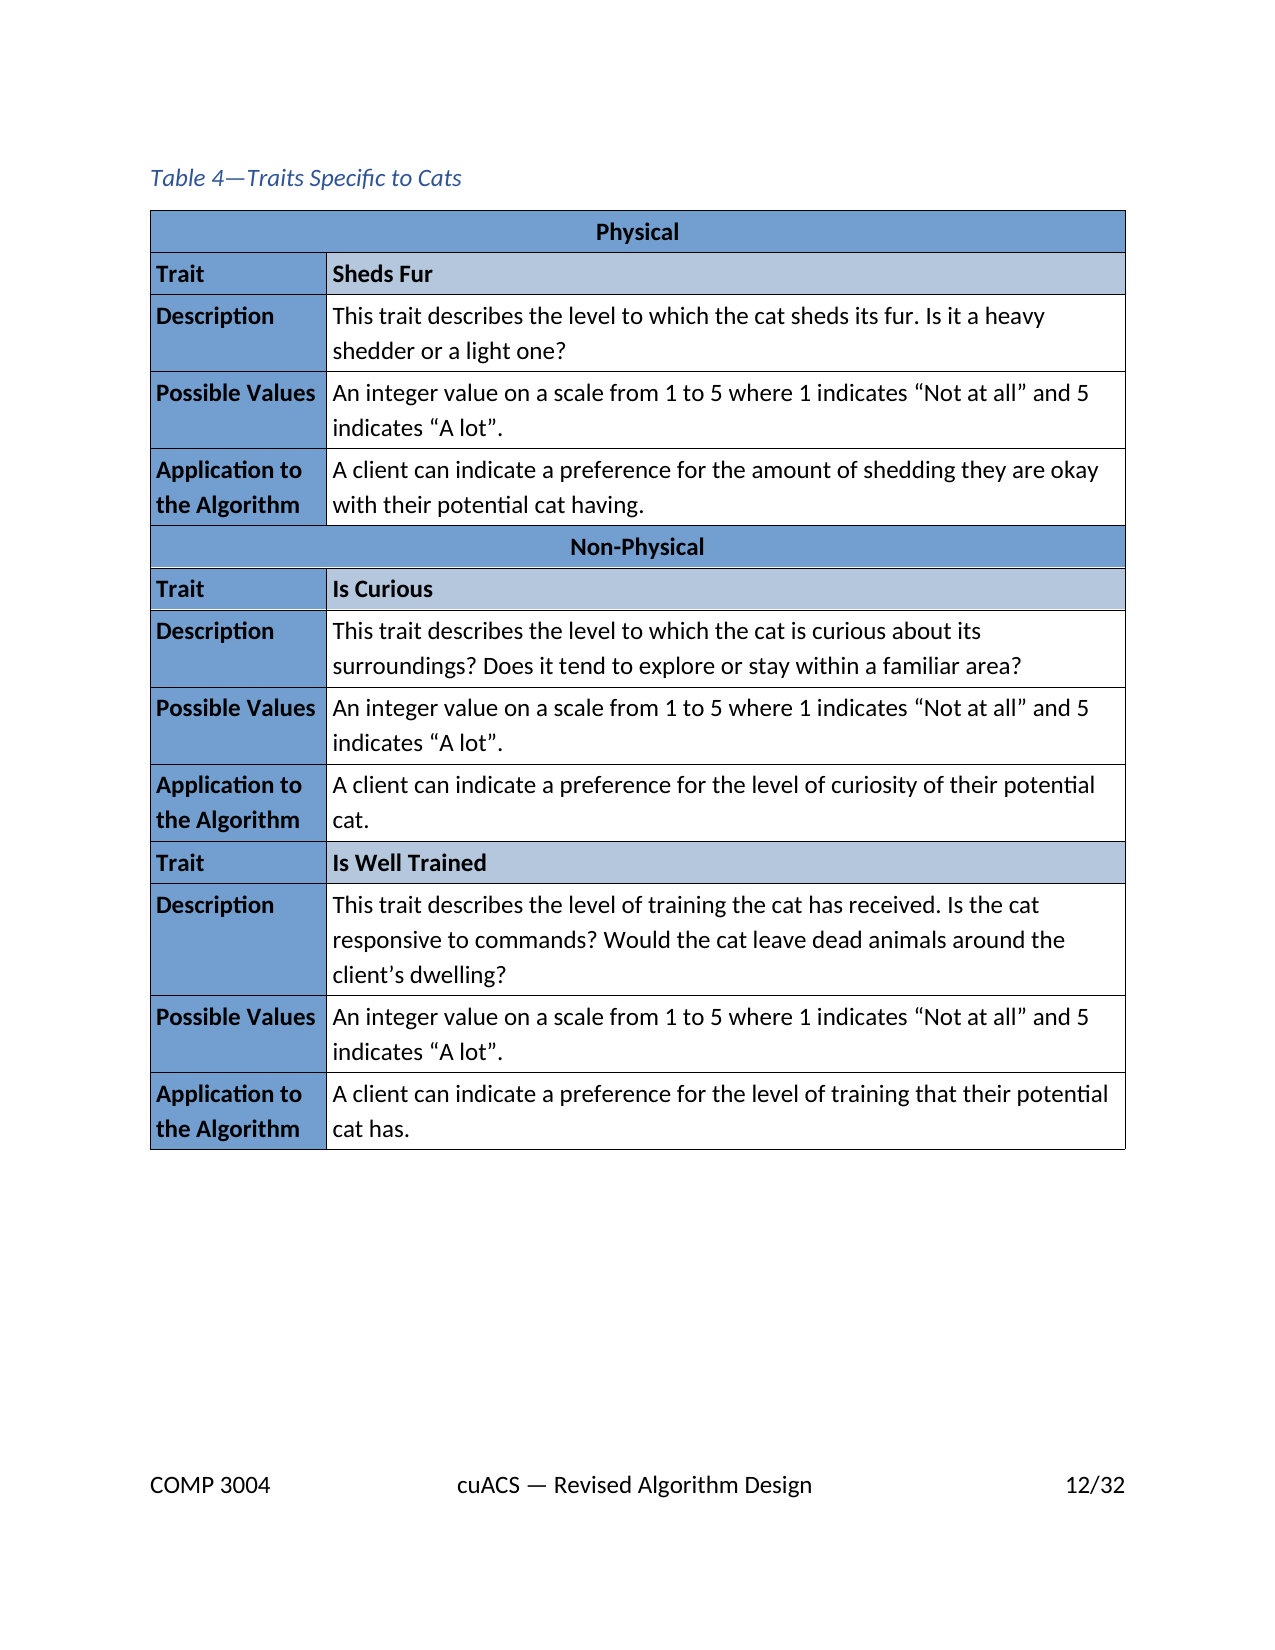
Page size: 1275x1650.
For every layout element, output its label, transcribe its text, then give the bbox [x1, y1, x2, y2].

table_cell Possible Values [151, 996, 326, 1072]
table_cell An integer value on a scale from 1 to 5 where 1 indicates “Not at all” and 5 indicates “A lot”. [327, 688, 1125, 764]
table_cell Description [151, 884, 326, 995]
table_cell Application to the Algorithm [151, 765, 326, 841]
table_cell Is Curious [327, 569, 1125, 609]
text Table 4—Traits Specific to Cats [150, 162, 1125, 193]
table_cell Trait [151, 842, 326, 883]
table_cell This trait describes the level of training the cat has received. Is the cat responsive to commands? Would the cat leave dead animals around the client’s dwelling? [327, 884, 1125, 995]
table_cell Trait [151, 253, 326, 294]
table_header Physical [151, 211, 1125, 252]
table_cell Is Well Trained [327, 842, 1125, 883]
table_cell Possible Values [151, 688, 326, 764]
table_cell Possible Values [151, 372, 326, 448]
table_cell Description [151, 611, 326, 687]
table_cell Non-Physical [151, 526, 1125, 567]
table_cell Application to the Algorithm [151, 1073, 326, 1149]
table_cell Application to the Algorithm [151, 449, 326, 525]
table_cell Description [151, 295, 326, 371]
table_cell A client can indicate a preference for the level of curiosity of their potential cat. [327, 765, 1125, 841]
table_cell An integer value on a scale from 1 to 5 where 1 indicates “Not at all” and 5 indicates “A lot”. [327, 372, 1125, 448]
table_cell A client can indicate a preference for the level of training that their potential cat has. [327, 1073, 1125, 1149]
table_cell An integer value on a scale from 1 to 5 where 1 indicates “Not at all” and 5 indicates “A lot”. [327, 996, 1125, 1072]
table_cell This trait describes the level to which the cat is curious about its surroundings? Does it tend to explore or stay within a familiar area? [327, 611, 1125, 687]
table_cell Sheds Fur [327, 253, 1125, 294]
table_cell Trait [151, 569, 326, 609]
table_cell This trait describes the level to which the cat sheds its fur. Is it a heavy shedder or a light one? [327, 295, 1125, 371]
table_cell A client can indicate a preference for the amount of shedding they are okay with their potential cat having. [327, 449, 1125, 525]
